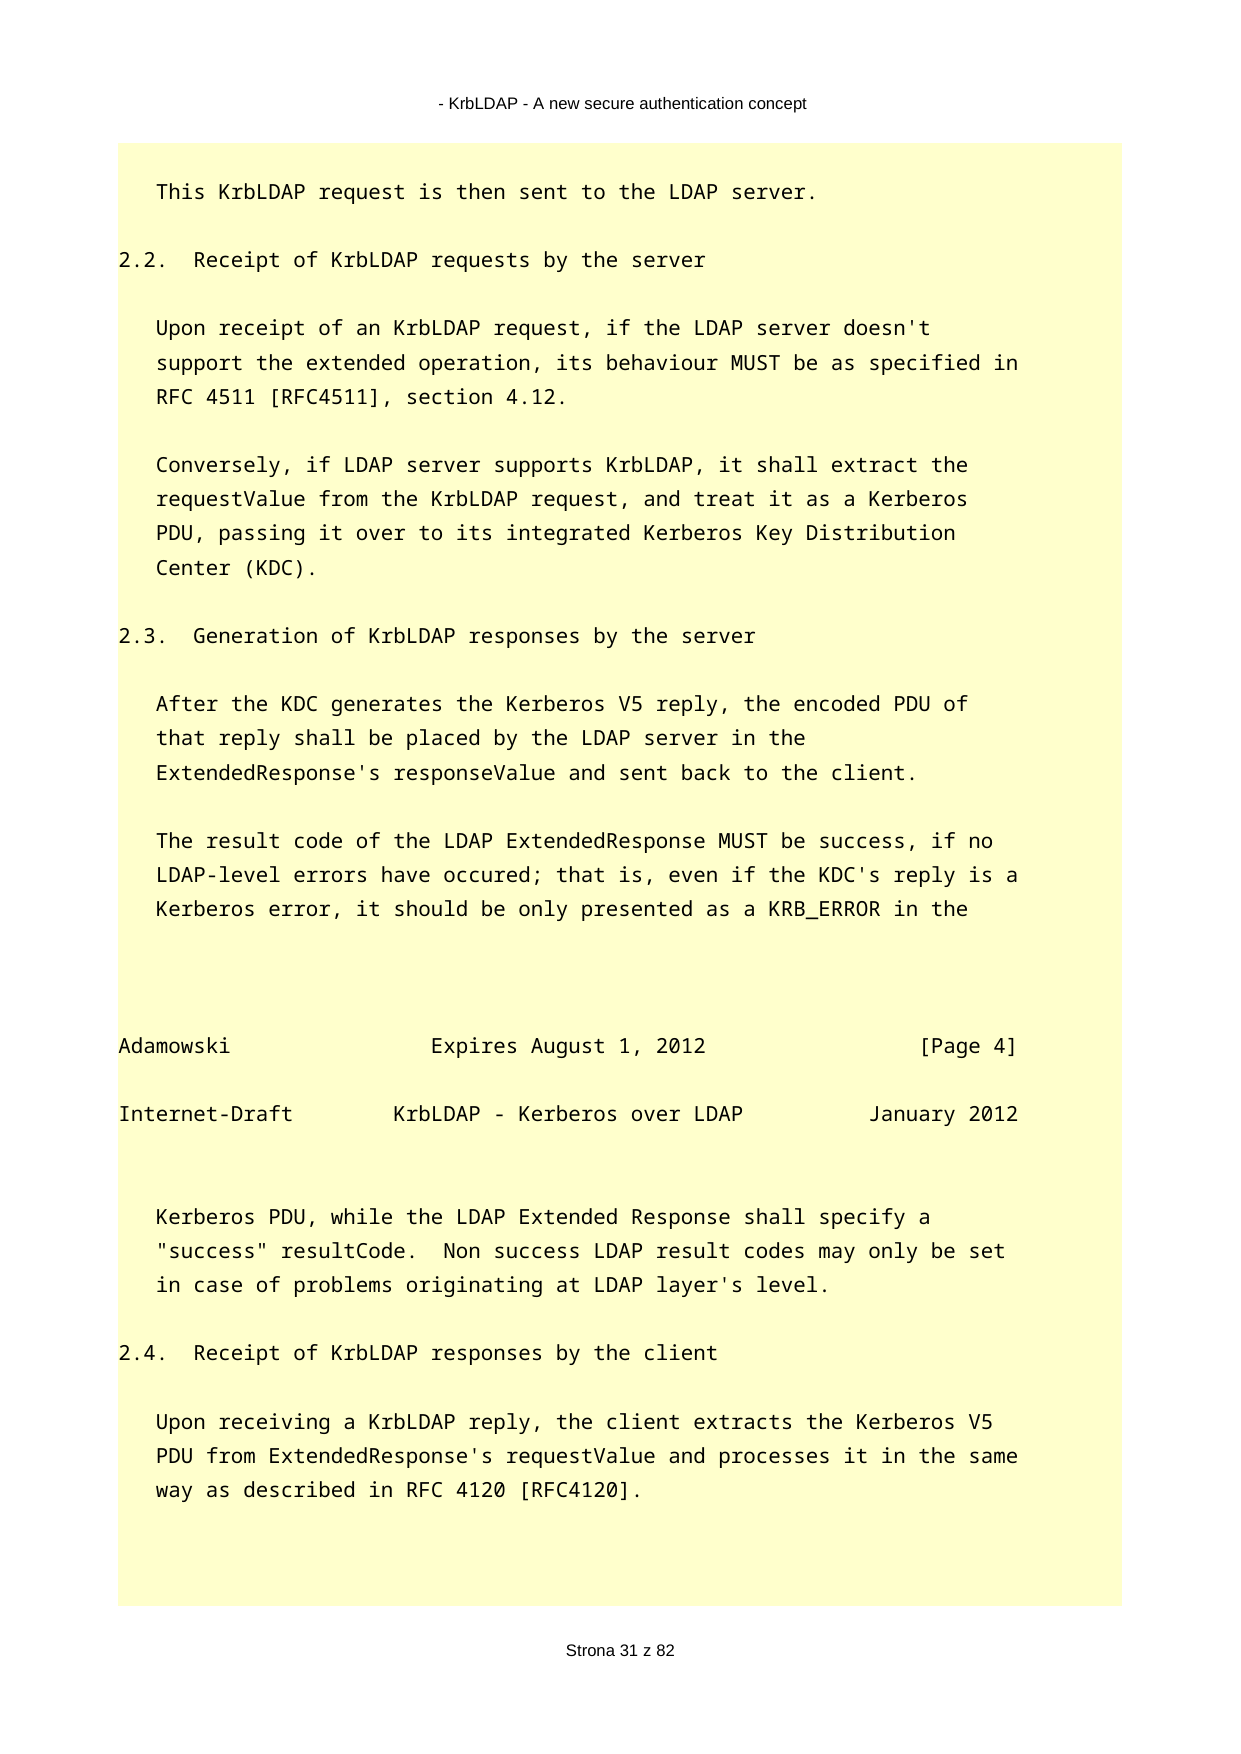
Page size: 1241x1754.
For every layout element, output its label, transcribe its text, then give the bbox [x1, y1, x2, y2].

text RFC 4511 [RFC4511], section 4.12. [118, 382, 1122, 410]
text Upon receiving a KrbLDAP reply, the client extracts the Kerberos V5 [118, 1407, 1122, 1435]
text requestValue from the KrbLDAP request, and treat it as a Kerberos [118, 484, 1122, 513]
text This KrbLDAP request is then sent to the LDAP server. [118, 177, 1122, 205]
text LDAP-level errors have occured; that is, even if the KDC's reply is a [118, 860, 1122, 888]
text Kerberos PDU, while the LDAP Extended Response shall specify a [118, 1202, 1122, 1230]
text 2.4. Receipt of KrbLDAP responses by the client [118, 1338, 1122, 1367]
text ExtendedResponse's responseValue and sent back to the client. [118, 758, 1122, 786]
text Adamowski Expires August 1, 2012 [Page 4] [118, 1031, 1122, 1059]
text support the extended operation, its behaviour MUST be as specified in [118, 348, 1122, 376]
text "success" resultCode. Non success LDAP result codes may only be set [118, 1236, 1122, 1264]
text PDU, passing it over to its integrated Kerberos Key Distribution [118, 518, 1122, 547]
text Kerberos error, it should be only presented as a KRB_ERROR in the [118, 894, 1122, 923]
text PDU from ExtendedResponse's requestValue and processes it in the same [118, 1441, 1122, 1469]
text in case of problems originating at LDAP layer's level. [118, 1270, 1122, 1298]
text 2.3. Generation of KrbLDAP responses by the server [118, 621, 1122, 649]
text 2.2. Receipt of KrbLDAP requests by the server [118, 245, 1122, 273]
text that reply shall be placed by the LDAP server in the [118, 723, 1122, 752]
text Center (KDC). [118, 553, 1122, 581]
text way as described in RFC 4120 [RFC4120]. [118, 1475, 1122, 1503]
text The result code of the LDAP ExtendedResponse MUST be success, if no [118, 826, 1122, 854]
text Upon receipt of an KrbLDAP request, if the LDAP server doesn't [118, 313, 1122, 342]
text Conversely, if LDAP server supports KrbLDAP, it shall extract the [118, 450, 1122, 478]
text After the KDC generates the Kerberos V5 reply, the encoded PDU of [118, 689, 1122, 718]
text Internet-Draft KrbLDAP - Kerberos over LDAP January 2012 [118, 1099, 1122, 1128]
